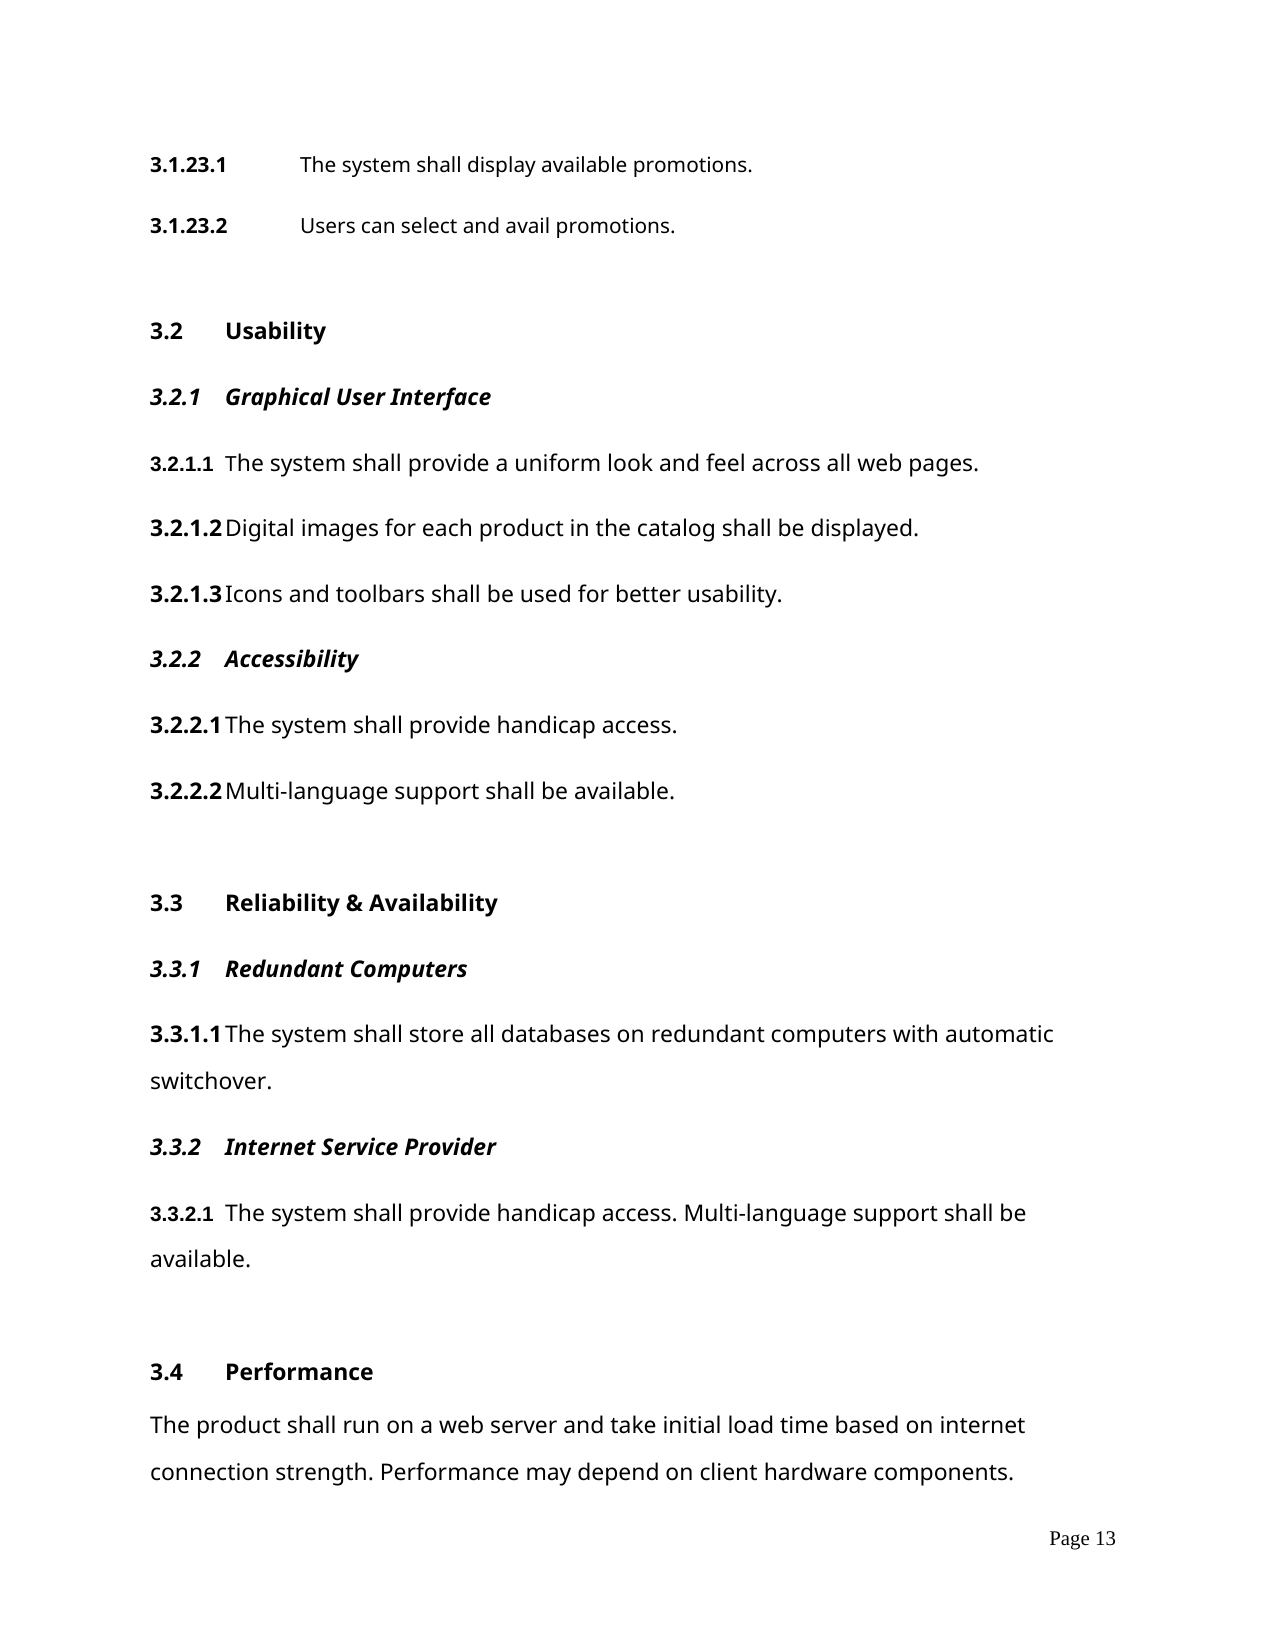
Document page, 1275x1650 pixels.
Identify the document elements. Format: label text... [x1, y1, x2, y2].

subtitle Usability [150, 315, 1125, 347]
subtitle Redundant Computers [150, 953, 1125, 984]
subtitle The system shall store all databases on redundant computers with automatic switchover. [150, 1018, 1125, 1097]
subtitle Graphical User Interface [150, 381, 1125, 412]
text The product shall run on a web server and take initial load time based on internet connection strength. Performance may depend on client hardware components. [150, 1409, 1125, 1487]
subtitle The system shall provide handicap access. [150, 709, 1125, 740]
subtitle Performance [150, 1356, 1125, 1387]
subtitle Reliability & Availability [150, 887, 1125, 918]
subtitle Accessibility [150, 643, 1125, 675]
subtitle Multi-language support shall be available. [150, 775, 1125, 806]
subtitle Internet Service Provider [150, 1131, 1125, 1162]
subtitle The system shall provide a uniform look and feel across all web pages. [150, 447, 1125, 478]
subtitle Users can select and avail promotions. [150, 211, 1125, 240]
subtitle The system shall display available promotions. [150, 150, 1125, 178]
subtitle The system shall provide handicap access. Multi-language support shall be available. [150, 1197, 1125, 1275]
subtitle Digital images for each product in the catalog shall be displayed. [150, 512, 1125, 543]
subtitle Icons and toolbars shall be used for better usability. [150, 578, 1125, 609]
